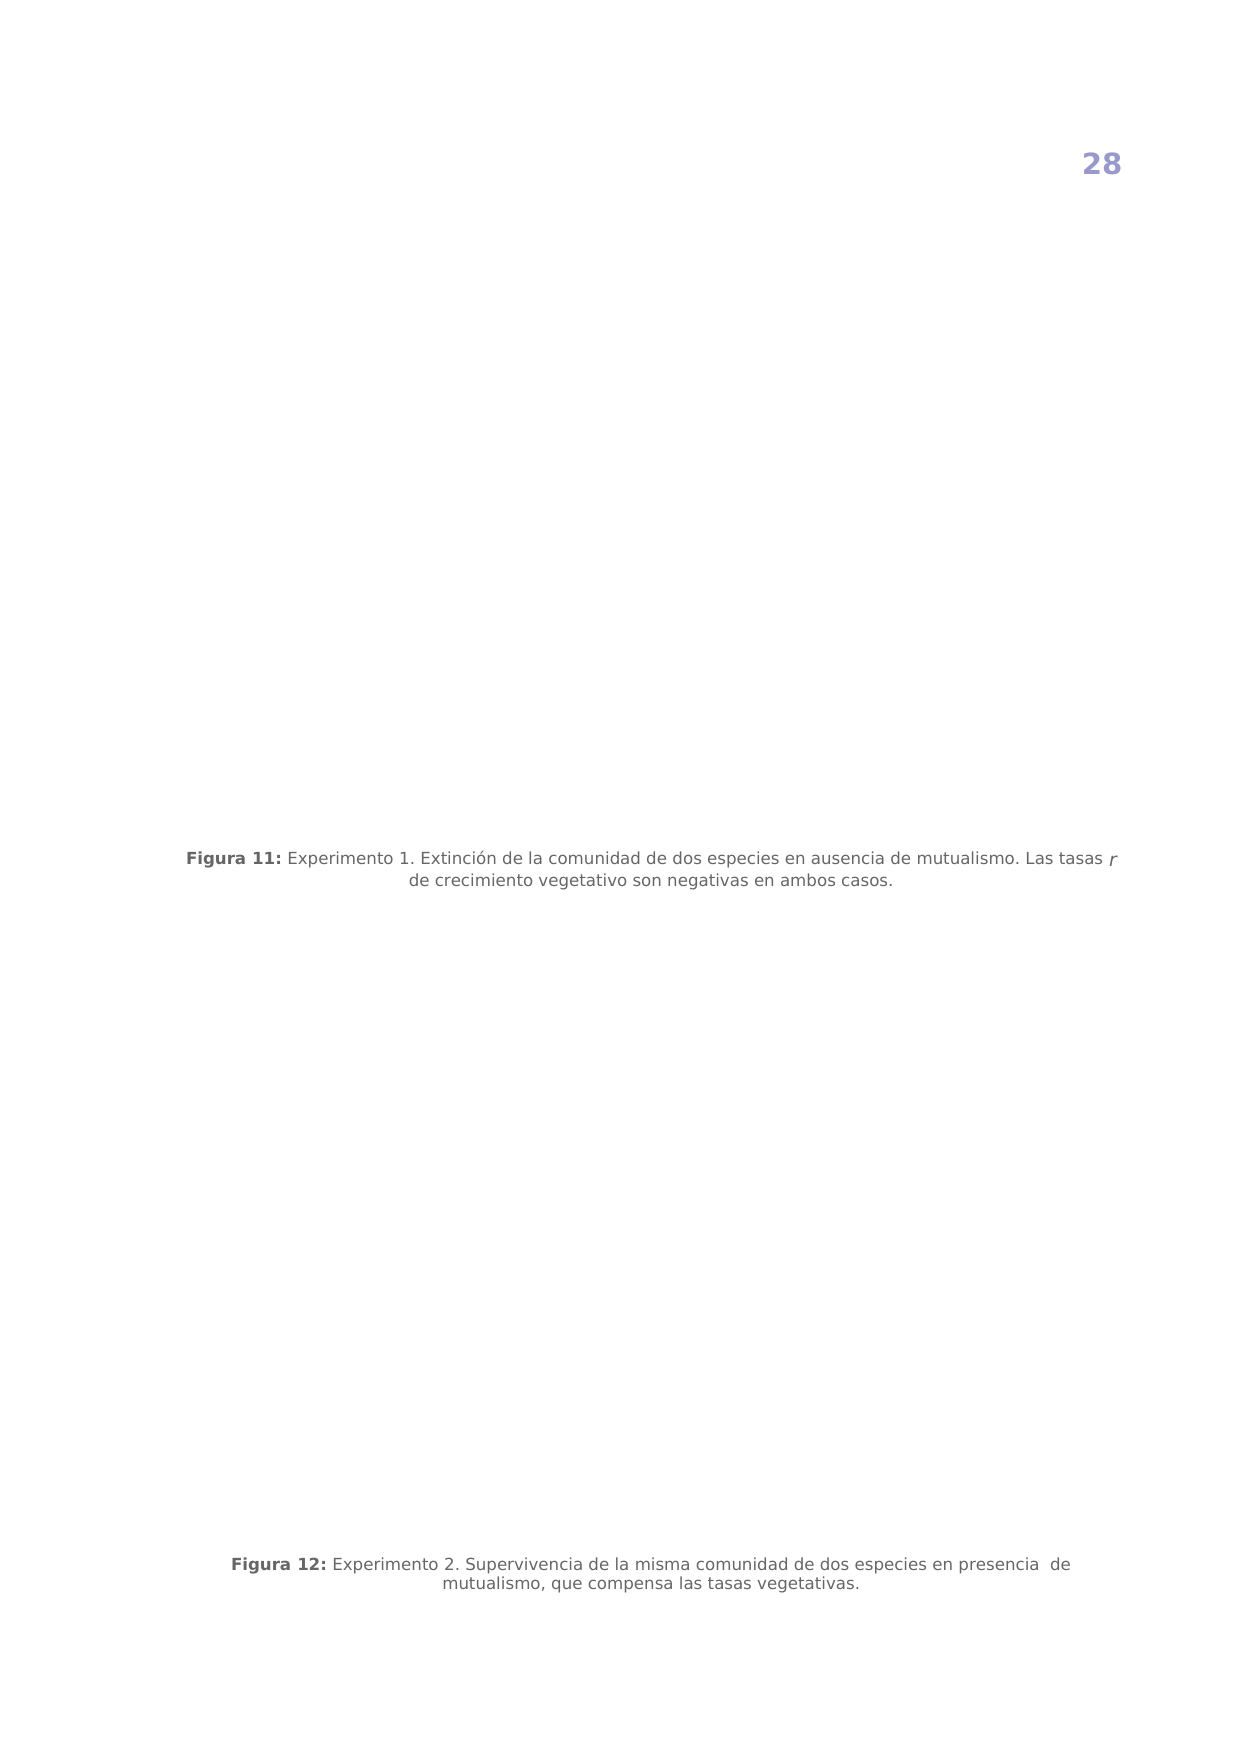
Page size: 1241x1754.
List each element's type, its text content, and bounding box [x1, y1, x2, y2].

table_cell Figura 12: Experimento 2. Supervivencia de la misma comunidad de dos especies en presencia de mutualismo, que compensa las tasas vegetativas. [177, 1537, 1122, 1593]
table_header [177, 211, 1122, 825]
table_cell [177, 914, 1122, 1537]
table_cell Figura 11: Experimento 1. Extinción de la comunidad de dos especies en ausencia de mutualismo. Las tasas r de crecimiento vegetativo son negativas en ambos casos. [177, 825, 1122, 914]
